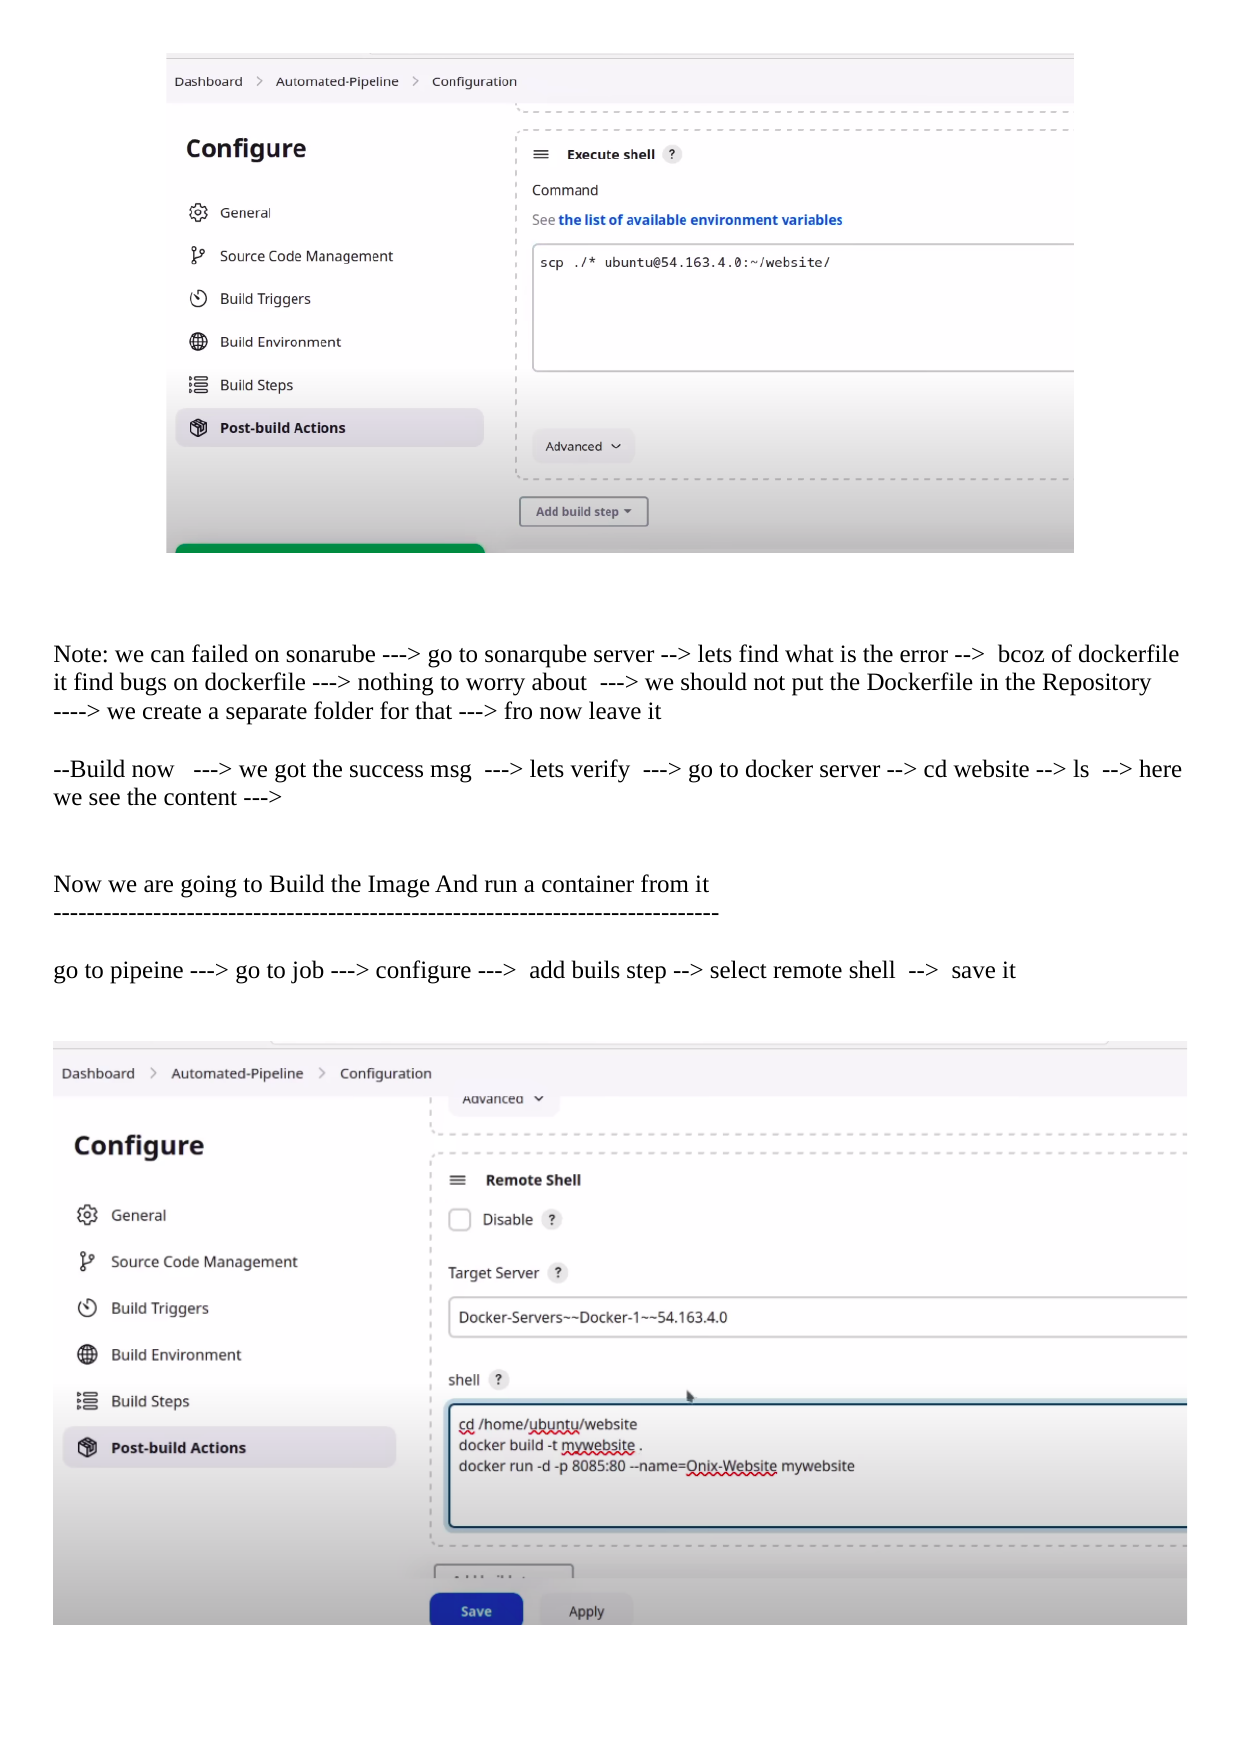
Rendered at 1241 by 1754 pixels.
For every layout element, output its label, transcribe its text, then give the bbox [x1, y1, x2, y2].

picture [53, 1041, 1188, 1625]
text Note: we can failed on sonarube ---> go to sonarqube server --> lets find what is the error --> bcoz of dockerfile it find bugs on dockerfile ---> nothing to worry about ---> we should not put the Dockerfile in the Repository ----> we create a separate folder for that ---> fro now leave it [53, 639, 1187, 725]
text Now we are going to Build the Image And run a container from it [53, 869, 1187, 897]
picture [166, 53, 1074, 553]
text go to pipeine ---> go to job ---> configure ---> add buils step --> select remote shell --> save it [53, 955, 1187, 984]
text -------------------------------------------------------------------------------- [53, 897, 1187, 926]
text --Build now ---> we got the success msg ---> lets verify ---> go to docker server --> cd website --> ls --> here we see the content ---> [53, 754, 1187, 811]
